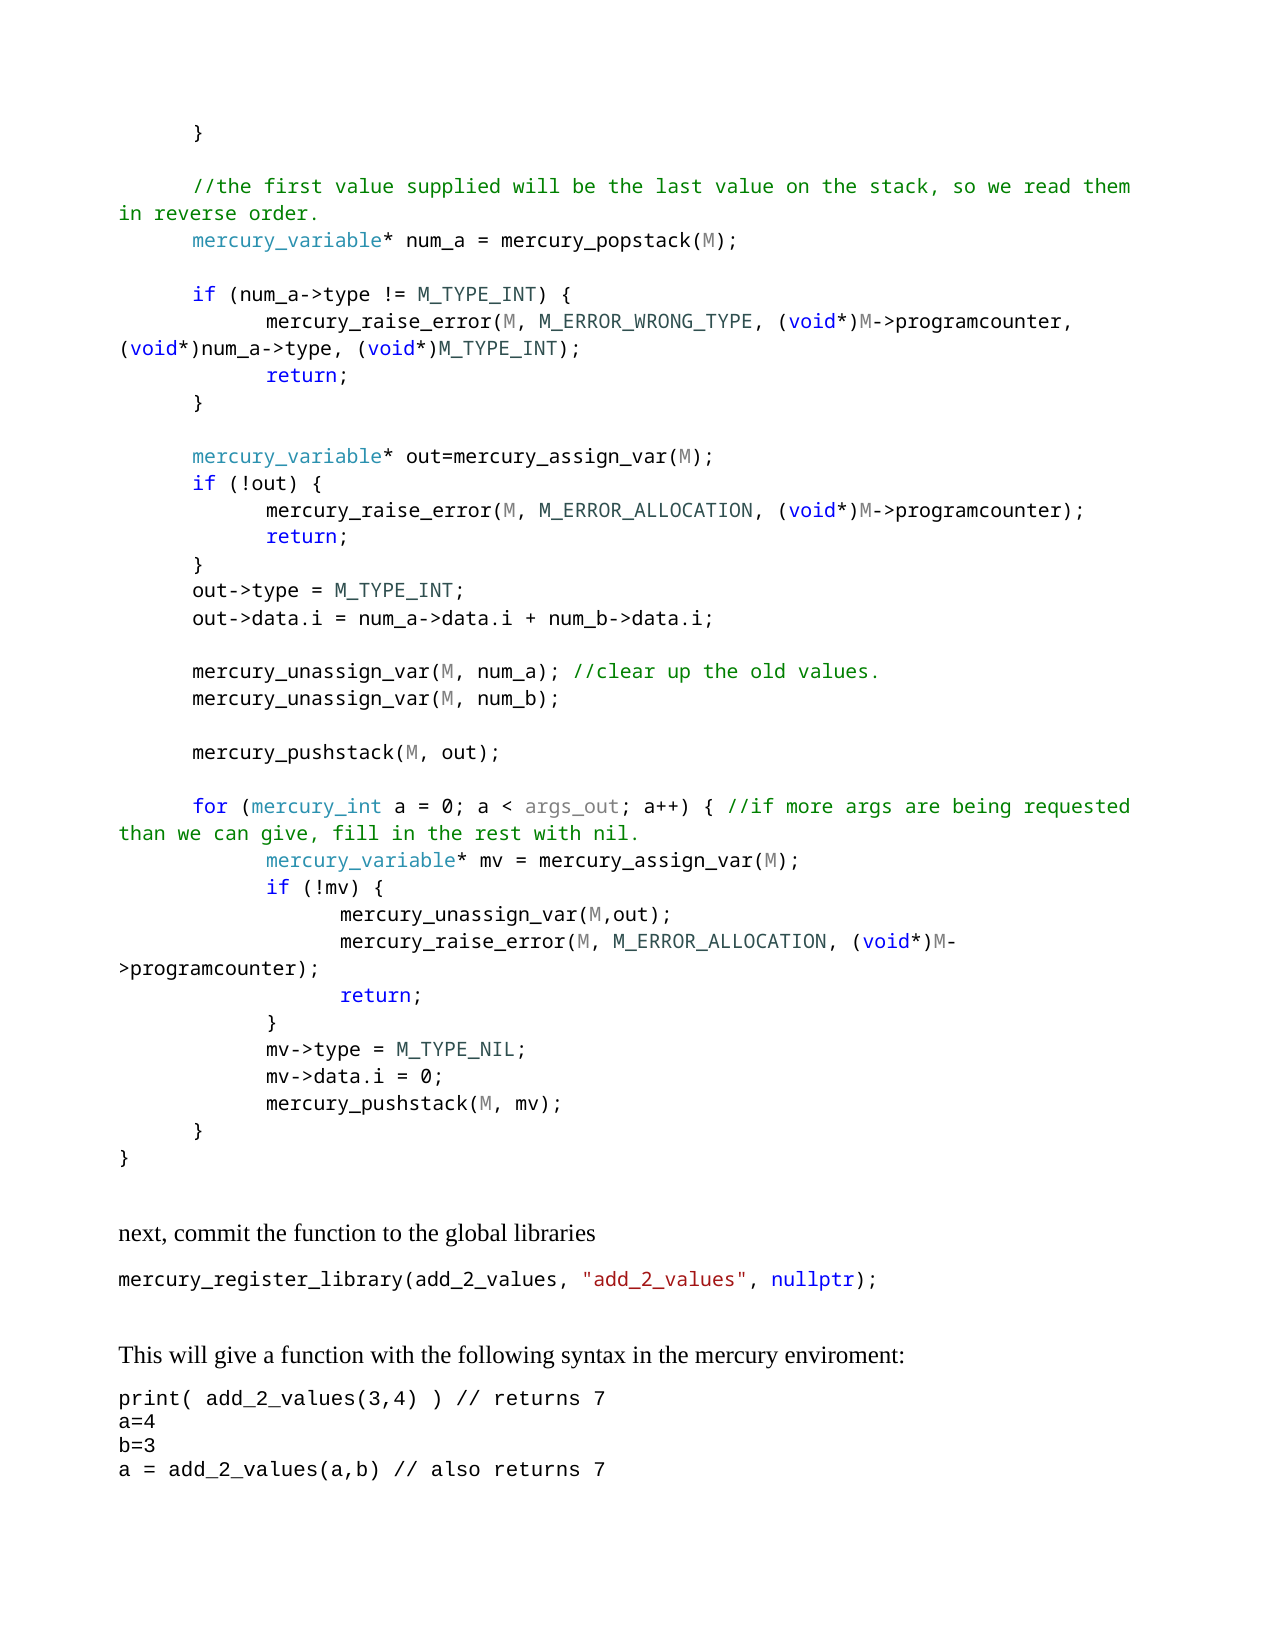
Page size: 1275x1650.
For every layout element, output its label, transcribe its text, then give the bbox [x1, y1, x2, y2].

text //the first value supplied will be the last value on the stack, so we read them in reverse order. [118, 172, 1157, 226]
text mv->data.i = 0; [118, 1062, 1157, 1089]
text if (num_a->type != M_TYPE_INT) { [118, 280, 1157, 307]
text out->data.i = num_a->data.i + num_b->data.i; [118, 604, 1157, 631]
text for (mercury_int a = 0; a < args_out; a++) { //if more args are being requested than we can give, fill in the rest with nil. [118, 793, 1157, 847]
text } [118, 388, 1157, 415]
text mercury_raise_error(M, M_ERROR_ALLOCATION, (void*)M->programcounter); [118, 927, 1157, 981]
text } [118, 1008, 1157, 1035]
text mercury_variable* num_a = mercury_popstack(M); [118, 226, 1157, 253]
text mercury_unassign_var(M, num_a); //clear up the old values. [118, 658, 1157, 685]
text return; [118, 361, 1157, 388]
text } [118, 118, 1157, 145]
text print( add_2_values(3,4) ) // returns 7 [118, 1388, 1157, 1411]
text if (!out) { [118, 469, 1157, 496]
text This will give a function with the following syntax in the mercury enviroment: [118, 1340, 1157, 1369]
text next, commit the function to the global libraries [118, 1218, 1157, 1247]
text } [118, 1116, 1157, 1143]
text mercury_raise_error(M, M_ERROR_ALLOCATION, (void*)M->programcounter); [118, 496, 1157, 523]
text a = add_2_values(a,b) // also returns 7 [118, 1459, 1157, 1482]
text mercury_raise_error(M, M_ERROR_WRONG_TYPE, (void*)M->programcounter, (void*)num_a->type, (void*)M_TYPE_INT); [118, 307, 1157, 361]
text mv->type = M_TYPE_NIL; [118, 1035, 1157, 1062]
text mercury_variable* mv = mercury_assign_var(M); [118, 847, 1157, 873]
text return; [118, 523, 1157, 550]
text mercury_variable* out=mercury_assign_var(M); [118, 442, 1157, 469]
text } [118, 550, 1157, 577]
text a=4 [118, 1411, 1157, 1435]
text if (!mv) { [118, 873, 1157, 901]
text mercury_register_library(add_2_values, "add_2_values", nullptr); [118, 1266, 1157, 1292]
text mercury_unassign_var(M,out); [118, 901, 1157, 927]
text mercury_pushstack(M, out); [118, 739, 1157, 766]
text b=3 [118, 1435, 1157, 1459]
text mercury_pushstack(M, mv); [118, 1089, 1157, 1116]
text mercury_unassign_var(M, num_b); [118, 685, 1157, 712]
text out->type = M_TYPE_INT; [118, 577, 1157, 604]
text } [118, 1143, 1157, 1170]
text return; [118, 981, 1157, 1008]
